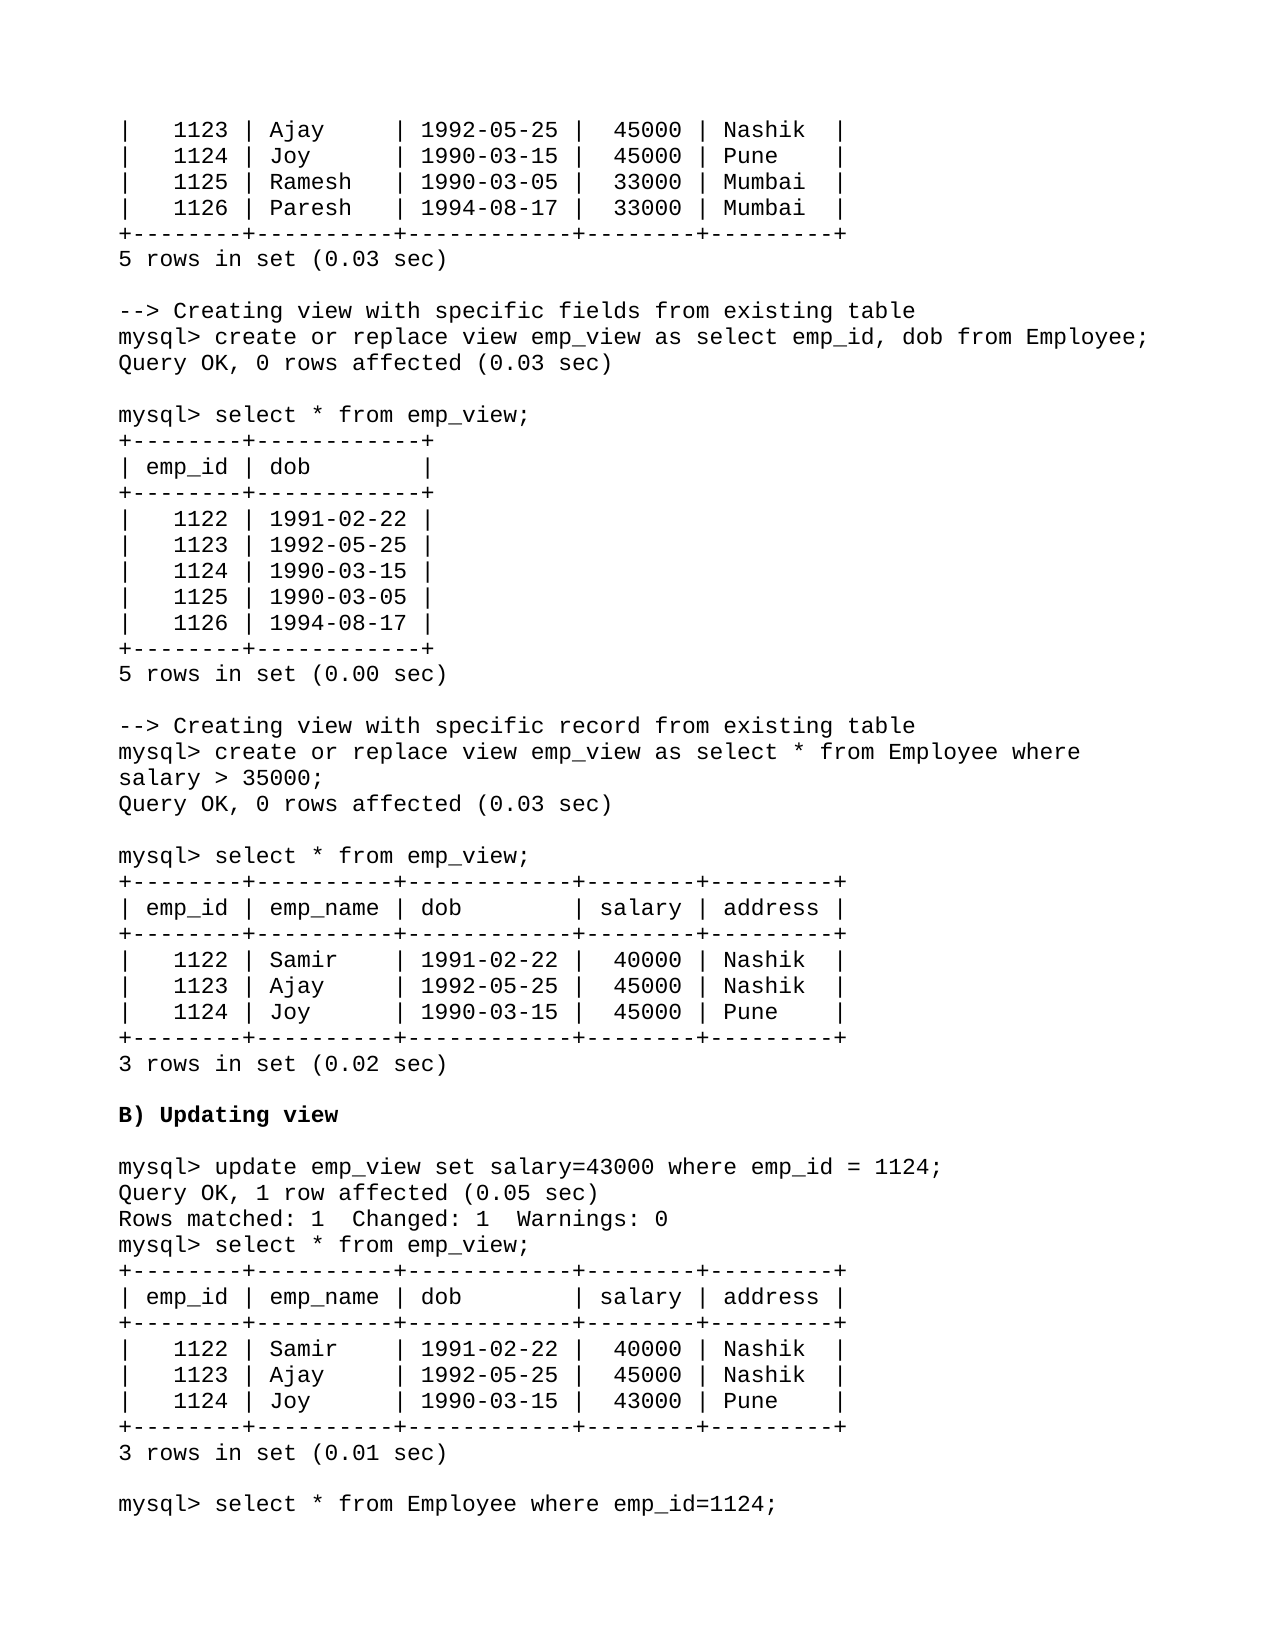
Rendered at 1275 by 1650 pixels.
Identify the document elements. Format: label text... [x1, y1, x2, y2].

text mysql> create or replace view emp_view as select emp_id, dob from Employee; [118, 326, 1157, 352]
text B) Updating view [118, 1104, 1157, 1130]
text mysql> create or replace view emp_view as select * from Employee where salary > 35000; [118, 741, 1157, 792]
text +--------+------------+ [118, 481, 1157, 507]
text | 1124 | Joy | 1990-03-15 | 45000 | Pune | [118, 1000, 1157, 1026]
text --> Creating view with specific fields from existing table [118, 300, 1157, 326]
text | 1123 | Ajay | 1992-05-25 | 45000 | Nashik | [118, 974, 1157, 1000]
text | 1122 | Samir | 1991-02-22 | 40000 | Nashik | [118, 948, 1157, 974]
text +--------+----------+------------+--------+---------+ [118, 1026, 1157, 1052]
text | emp_id | emp_name | dob | salary | address | [118, 1285, 1157, 1311]
text Rows matched: 1 Changed: 1 Warnings: 0 [118, 1207, 1157, 1233]
text +--------+----------+------------+--------+---------+ [118, 1415, 1157, 1441]
text Query OK, 0 rows affected (0.03 sec) [118, 792, 1157, 818]
text | 1123 | Ajay | 1992-05-25 | 45000 | Nashik | [118, 1363, 1157, 1389]
text | 1124 | Joy | 1990-03-15 | 45000 | Pune | [118, 144, 1157, 170]
text +--------+------------+ [118, 429, 1157, 455]
text | 1126 | Paresh | 1994-08-17 | 33000 | Mumbai | [118, 196, 1157, 222]
text 5 rows in set (0.03 sec) [118, 248, 1157, 274]
text +--------+------------+ [118, 637, 1157, 663]
text 5 rows in set (0.00 sec) [118, 663, 1157, 689]
text | 1126 | 1994-08-17 | [118, 611, 1157, 637]
text 3 rows in set (0.02 sec) [118, 1052, 1157, 1078]
text --> Creating view with specific record from existing table [118, 715, 1157, 741]
text mysql> select * from emp_view; [118, 1233, 1157, 1259]
text | emp_id | dob | [118, 455, 1157, 481]
text | 1125 | Ramesh | 1990-03-05 | 33000 | Mumbai | [118, 170, 1157, 196]
text | emp_id | emp_name | dob | salary | address | [118, 896, 1157, 922]
text mysql> update emp_view set salary=43000 where emp_id = 1124; [118, 1156, 1157, 1182]
text mysql> select * from Employee where emp_id=1124; [118, 1493, 1157, 1519]
text | 1123 | Ajay | 1992-05-25 | 45000 | Nashik | [118, 118, 1157, 144]
text | 1124 | 1990-03-15 | [118, 559, 1157, 585]
text | 1123 | 1992-05-25 | [118, 533, 1157, 559]
text +--------+----------+------------+--------+---------+ [118, 1311, 1157, 1337]
text | 1125 | 1990-03-05 | [118, 585, 1157, 611]
text | 1122 | 1991-02-22 | [118, 507, 1157, 533]
text +--------+----------+------------+--------+---------+ [118, 1259, 1157, 1285]
text mysql> select * from emp_view; [118, 844, 1157, 870]
text +--------+----------+------------+--------+---------+ [118, 222, 1157, 248]
text mysql> select * from emp_view; [118, 403, 1157, 429]
text | 1122 | Samir | 1991-02-22 | 40000 | Nashik | [118, 1337, 1157, 1363]
text 3 rows in set (0.01 sec) [118, 1441, 1157, 1467]
text +--------+----------+------------+--------+---------+ [118, 870, 1157, 896]
text Query OK, 1 row affected (0.05 sec) [118, 1182, 1157, 1207]
text | 1124 | Joy | 1990-03-15 | 43000 | Pune | [118, 1389, 1157, 1415]
text Query OK, 0 rows affected (0.03 sec) [118, 352, 1157, 377]
text +--------+----------+------------+--------+---------+ [118, 922, 1157, 948]
